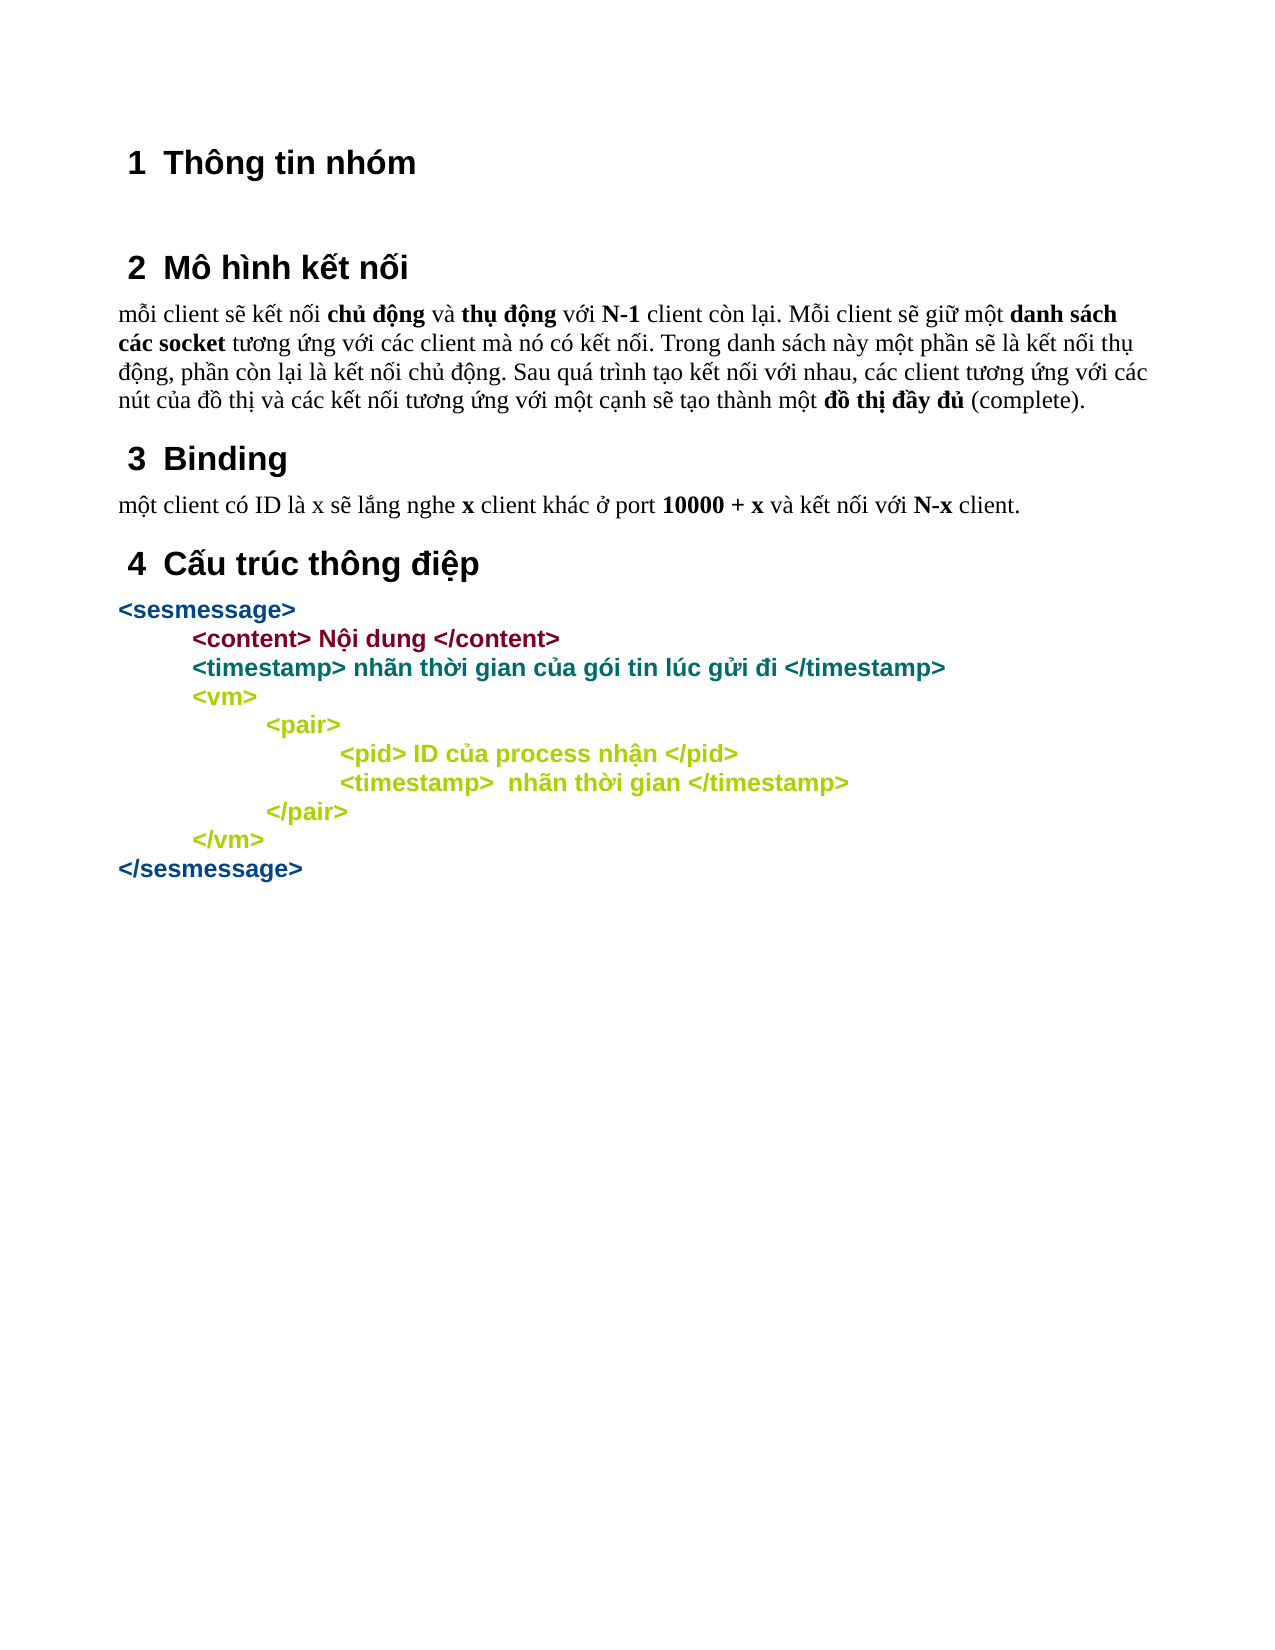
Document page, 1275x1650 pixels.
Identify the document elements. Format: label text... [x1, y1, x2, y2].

text <pair> [118, 710, 1157, 739]
text </sesmessage> [118, 854, 1157, 883]
text <content> Nội dung </content> [118, 624, 1157, 653]
subtitle Mô hình kết nối [118, 248, 1157, 287]
text <pid> ID của process nhận </pid> [118, 739, 1157, 768]
text một client có ID là x sẽ lắng nghe x client khác ở port 10000 + x và kết nối với N-x client. [118, 490, 1157, 519]
text </vm> [118, 825, 1157, 854]
text </pair> [118, 796, 1157, 825]
subtitle Cấu trúc thông điệp [118, 544, 1157, 583]
text mỗi client sẽ kết nối chủ động và thụ động với N-1 client còn lại. Mỗi client sẽ giữ một danh sách các socket tương ứng với các client mà nó có kết nối. Trong danh sách này một phần sẽ là kết nối thụ động, phần còn lại là kết nối chủ động. Sau quá trình tạo kết nối với nhau, các client tương ứng với các nút của đồ thị và các kết nối tương ứng với một cạnh sẽ tạo thành một đồ thị đầy đủ (complete). [118, 299, 1157, 414]
text <timestamp> nhãn thời gian của gói tin lúc gửi đi </timestamp> [118, 653, 1157, 681]
subtitle Binding [118, 439, 1157, 478]
text <timestamp> nhãn thời gian </timestamp> [118, 768, 1157, 796]
subtitle Thông tin nhóm [118, 143, 1157, 182]
text <vm> [118, 681, 1157, 710]
text <sesmessage> [118, 595, 1157, 624]
